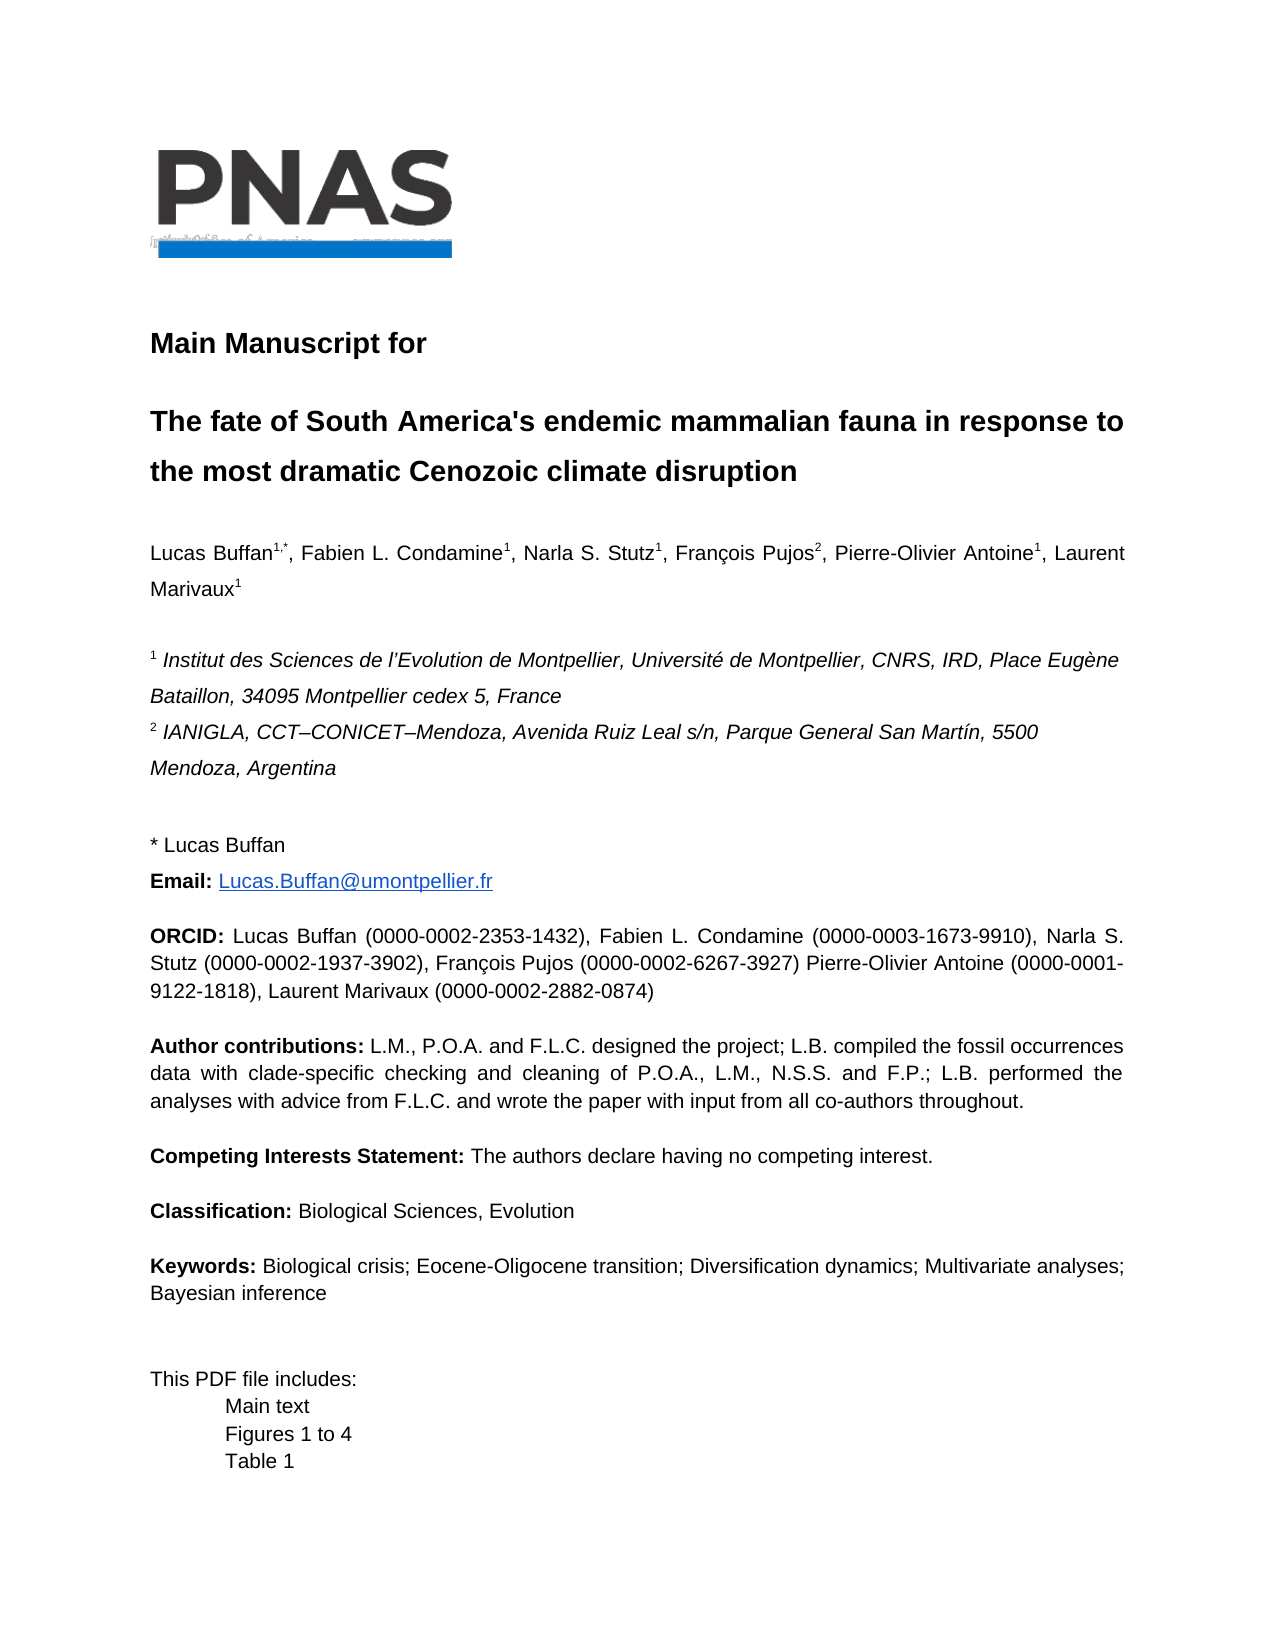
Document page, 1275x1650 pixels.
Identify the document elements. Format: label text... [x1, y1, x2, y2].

text The fate of South America's endemic mammalian fauna in response to the most dramatic Cenozoic climate disruption [150, 404, 1125, 488]
text Figures 1 to 4 [150, 1421, 1125, 1445]
text Main Manuscript for [150, 326, 1125, 359]
text Lucas Buffan1,*, Fabien L. Condamine1, Narla S. Stutz1, François Pujos2, Pierre-Olivier Antoine1, Laurent Marivaux1 [150, 541, 1125, 600]
text Competing Interests Statement: The authors declare having no competing interest. [150, 1144, 1125, 1168]
text ORCID: Lucas Buffan (0000-0002-2353-1432), Fabien L. Condamine (0000-0003-1673-9910), Narla S. Stutz (0000-0002-1937-3902), François Pujos (0000-0002-6267-3927) Pierre-Olivier Antoine (0000-0001-9122-1818), Laurent Marivaux (0000-0002-2882-0874) [150, 924, 1125, 1003]
text 1 Institut des Sciences de l’Evolution de Montpellier, Université de Montpellier, CNRS, IRD, Place Eugène Bataillon, 34095 Montpellier cedex 5, France 2 IANIGLA, CCT–CONICET–Mendoza, Avenida Ruiz Leal s/n, Parque General San Martín, 5500 Mendoza, Argentina [150, 648, 1125, 819]
text Classification: Biological Sciences, Evolution [150, 1199, 1125, 1223]
text Author contributions: L.M., P.O.A. and F.L.C. designed the project; L.B. compiled the fossil occurrences data with clade-specific checking and cleaning of P.O.A., L.M., N.S.S. and F.P.; L.B. performed the analyses with advice from F.L.C. and wrote the paper with input from all co-authors throughout. [150, 1034, 1125, 1113]
text Email: Lucas.Buffan@umontpellier.fr [150, 869, 1125, 893]
text Main text [150, 1394, 1125, 1418]
picture [150, 150, 457, 258]
text Keywords: Biological crisis; Eocene-Oligocene transition; Diversification dynamics; Multivariate analyses; Bayesian inference [150, 1254, 1125, 1305]
text * Lucas Buffan [150, 833, 1125, 857]
text Table 1 [150, 1449, 1125, 1473]
text This PDF file includes: [150, 1366, 1125, 1390]
